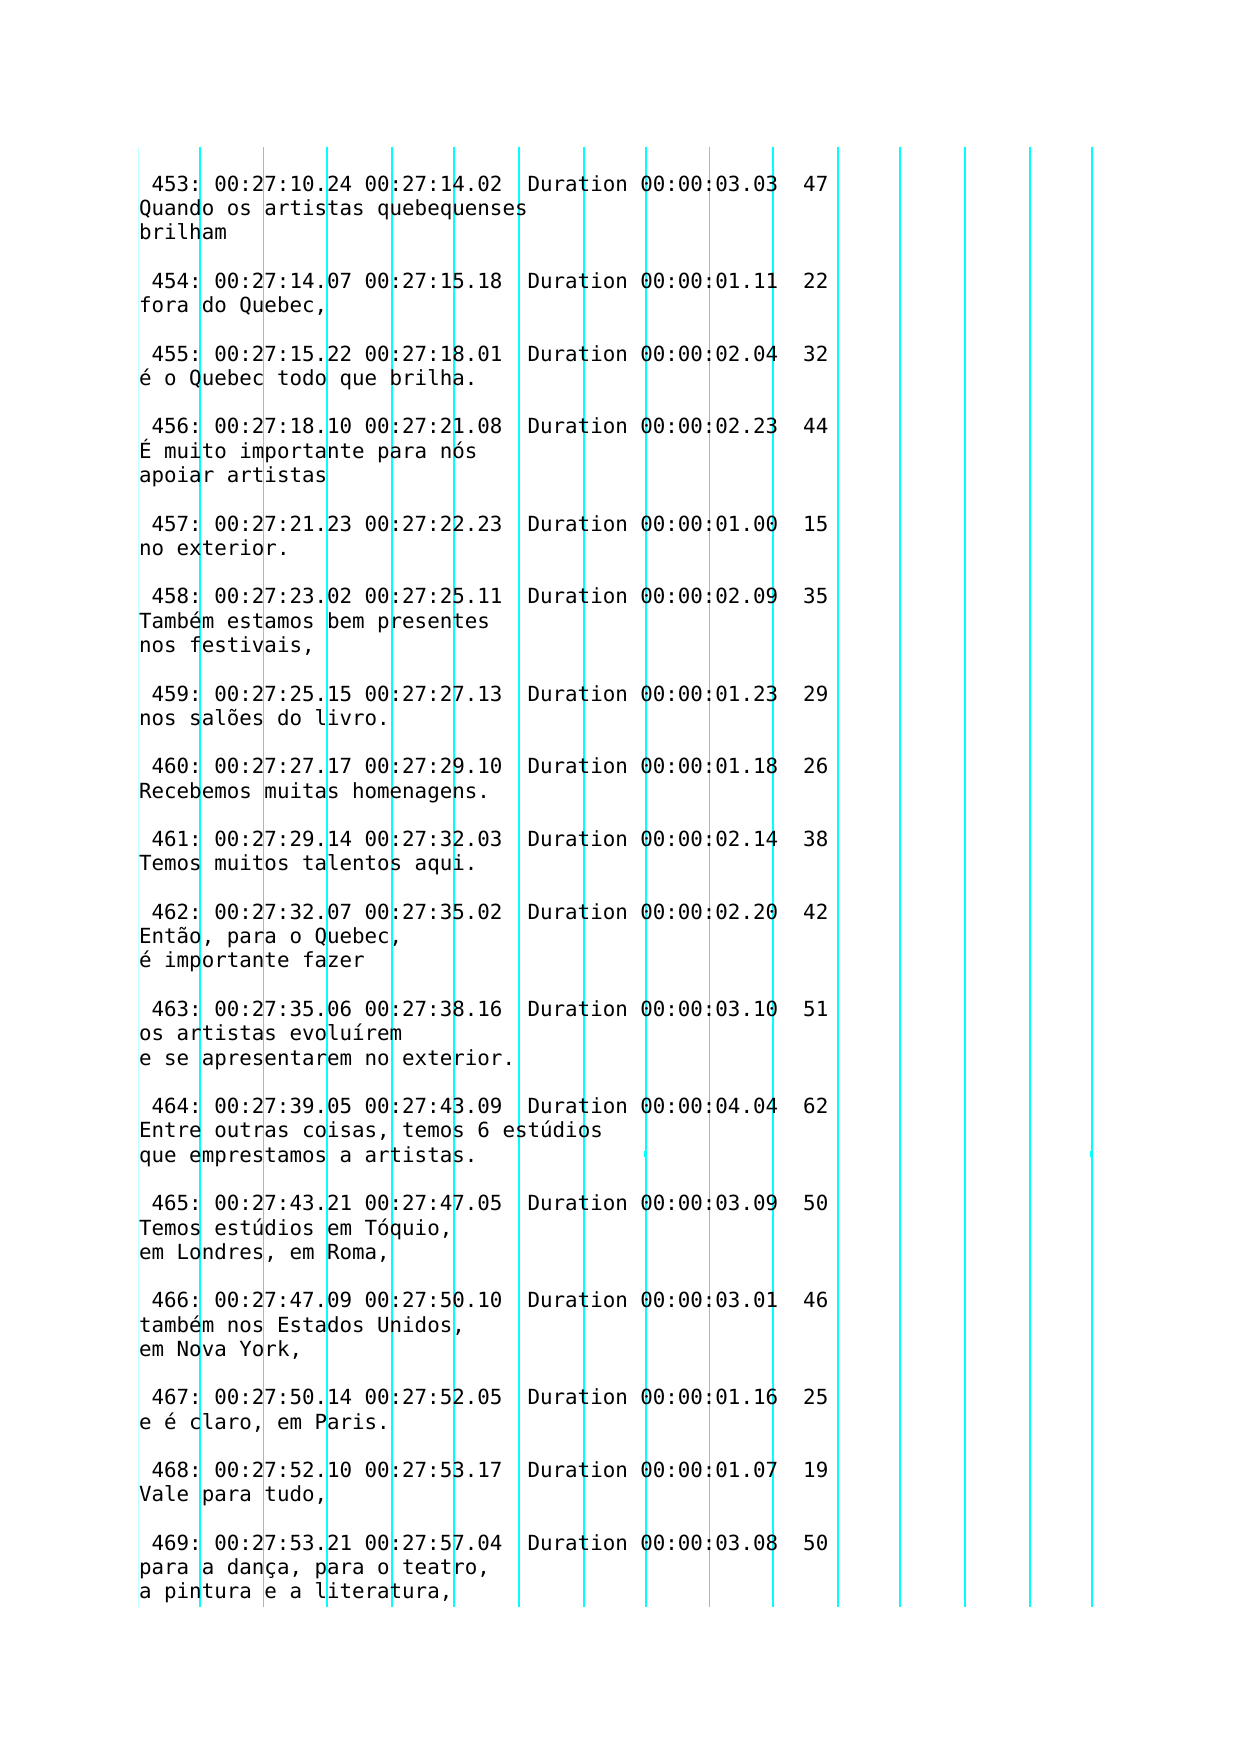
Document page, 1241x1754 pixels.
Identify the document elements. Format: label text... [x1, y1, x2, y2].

text a pintura e a literatura, [139, 1579, 1101, 1604]
text 461: 00:27:29.14 00:27:32.03 Duration 00:00:02.14 38 [139, 827, 1101, 851]
text Temos muitos talentos aqui. [139, 851, 1101, 876]
text 459: 00:27:25.15 00:27:27.13 Duration 00:00:01.23 29 [139, 682, 1101, 706]
text é o Quebec todo que brilha. [139, 366, 1101, 390]
text 469: 00:27:53.21 00:27:57.04 Duration 00:00:03.08 50 [139, 1531, 1101, 1555]
text é importante fazer [139, 948, 1101, 973]
text Temos estúdios em Tóquio, [139, 1216, 1101, 1240]
text 464: 00:27:39.05 00:27:43.09 Duration 00:00:04.04 62 [139, 1094, 1101, 1118]
text nos festivais, [139, 633, 1101, 657]
text É muito importante para nós [139, 439, 1101, 463]
text os artistas evoluírem [139, 1021, 1101, 1046]
text 454: 00:27:14.07 00:27:15.18 Duration 00:00:01.11 22 [139, 269, 1101, 293]
text para a dança, para o teatro, [139, 1555, 1101, 1579]
picture [138, 147, 1102, 1607]
text Vale para tudo, [139, 1482, 1101, 1507]
text e é claro, em Paris. [139, 1410, 1101, 1434]
text apoiar artistas [139, 463, 1101, 487]
text 458: 00:27:23.02 00:27:25.11 Duration 00:00:02.09 35 [139, 584, 1101, 609]
text que emprestamos a artistas. [139, 1143, 1101, 1167]
text em Nova York, [139, 1337, 1101, 1361]
text nos salões do livro. [139, 706, 1101, 730]
text Recebemos muitas homenagens. [139, 779, 1101, 803]
text Também estamos bem presentes [139, 609, 1101, 633]
text também nos Estados Unidos, [139, 1313, 1101, 1337]
text Quando os artistas quebequenses [139, 196, 1101, 220]
text 453: 00:27:10.24 00:27:14.02 Duration 00:00:03.03 47 [139, 172, 1101, 196]
text 463: 00:27:35.06 00:27:38.16 Duration 00:00:03.10 51 [139, 997, 1101, 1021]
text e se apresentarem no exterior. [139, 1046, 1101, 1070]
text Então, para o Quebec, [139, 924, 1101, 948]
text Entre outras coisas, temos 6 estúdios [139, 1118, 1101, 1143]
text no exterior. [139, 536, 1101, 560]
text 455: 00:27:15.22 00:27:18.01 Duration 00:00:02.04 32 [139, 342, 1101, 366]
text 465: 00:27:43.21 00:27:47.05 Duration 00:00:03.09 50 [139, 1191, 1101, 1216]
text 468: 00:27:52.10 00:27:53.17 Duration 00:00:01.07 19 [139, 1458, 1101, 1482]
text 467: 00:27:50.14 00:27:52.05 Duration 00:00:01.16 25 [139, 1385, 1101, 1410]
text 456: 00:27:18.10 00:27:21.08 Duration 00:00:02.23 44 [139, 414, 1101, 439]
text 457: 00:27:21.23 00:27:22.23 Duration 00:00:01.00 15 [139, 512, 1101, 536]
text brilham [139, 220, 1101, 245]
text 462: 00:27:32.07 00:27:35.02 Duration 00:00:02.20 42 [139, 900, 1101, 924]
text em Londres, em Roma, [139, 1240, 1101, 1264]
text fora do Quebec, [139, 293, 1101, 317]
text 460: 00:27:27.17 00:27:29.10 Duration 00:00:01.18 26 [139, 754, 1101, 779]
text 466: 00:27:47.09 00:27:50.10 Duration 00:00:03.01 46 [139, 1288, 1101, 1313]
